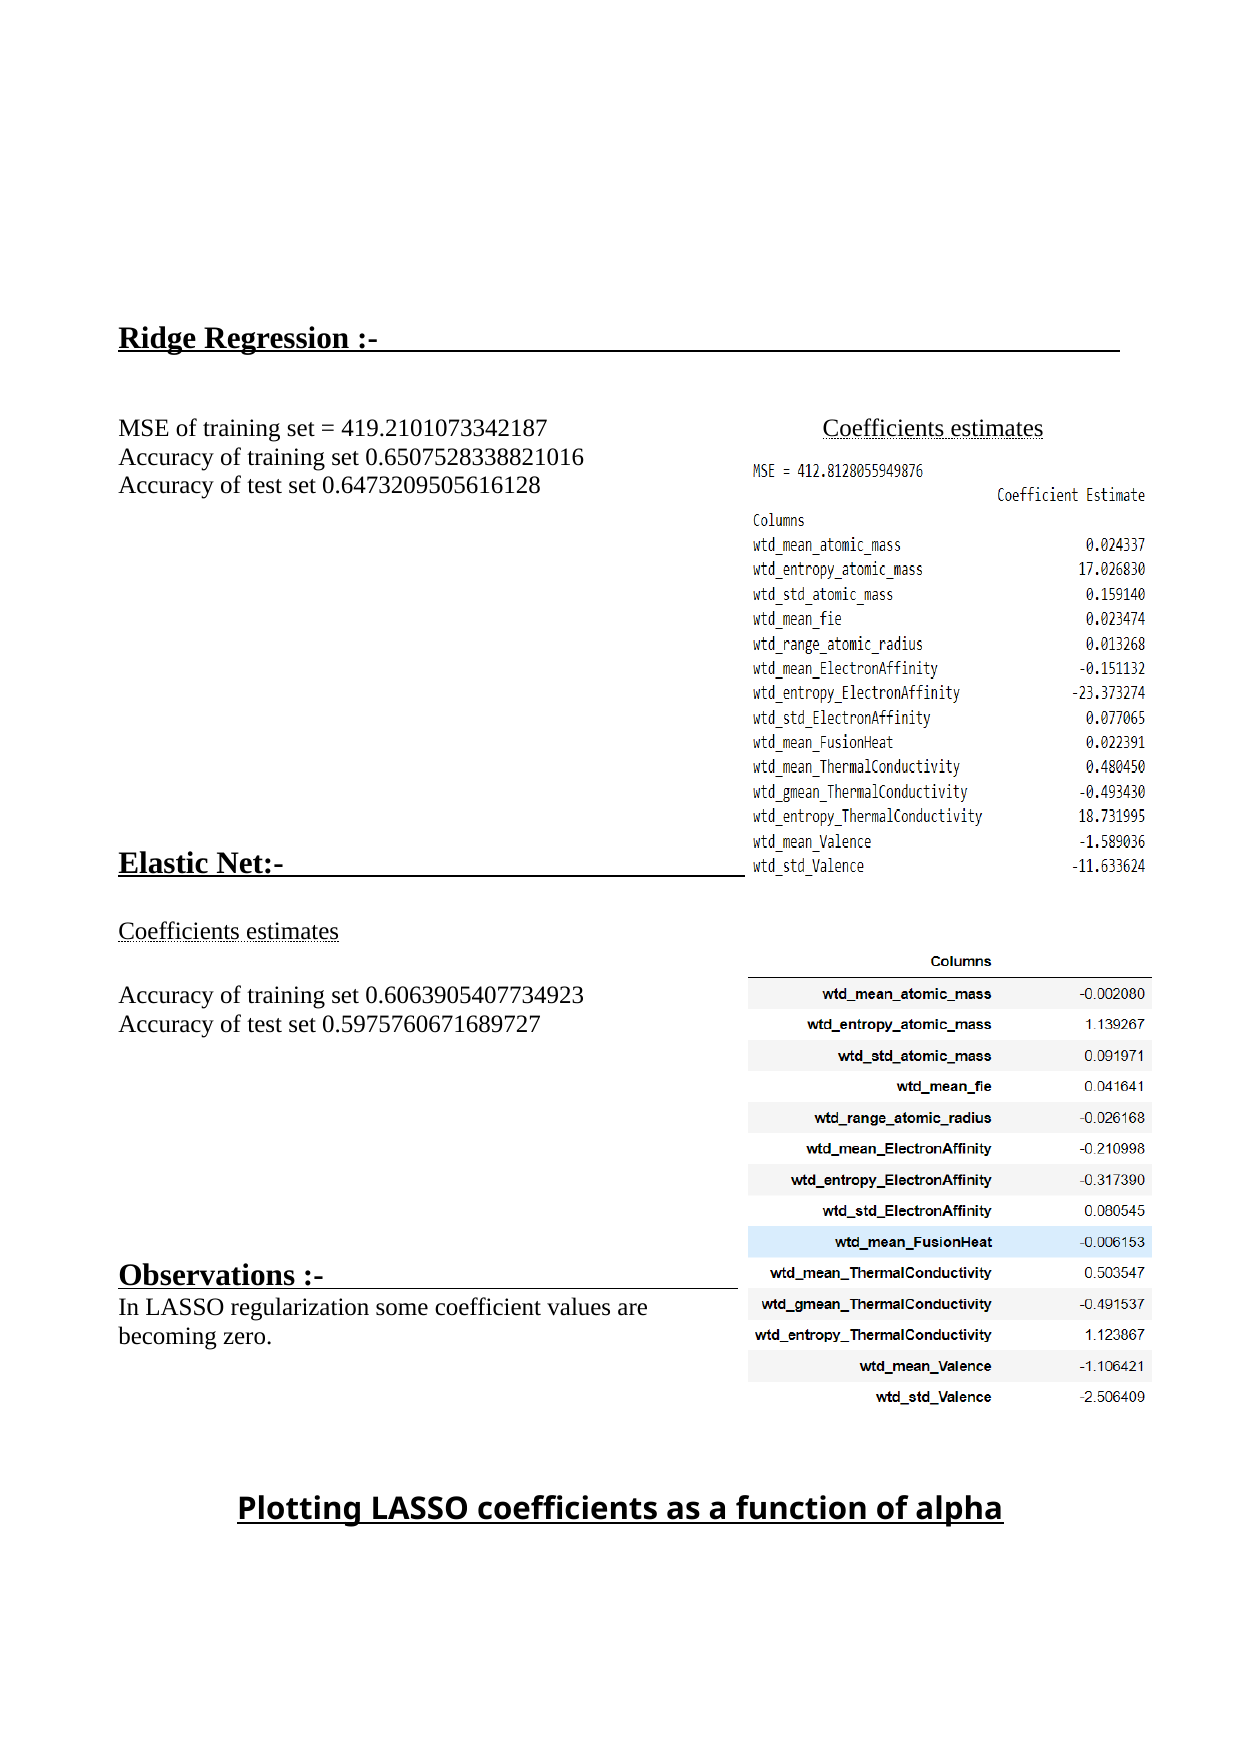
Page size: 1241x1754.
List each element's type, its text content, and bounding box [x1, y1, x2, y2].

text MSE of training set = 419.2101073342187 Coefficients estimates [118, 413, 1122, 442]
text Accuracy of test set 0.6473209505616128 [118, 470, 745, 499]
text Observations :- [118, 1256, 742, 1292]
subtitle Plotting LASSO coefficients as a function of alpha [118, 1486, 1122, 1528]
picture [745, 455, 1153, 885]
text Accuracy of training set 0.6507528338821016 [118, 442, 1122, 470]
text Accuracy of test set 0.5975760671689727 [118, 1009, 742, 1038]
picture [742, 945, 1160, 1411]
text Coefficients estimates [118, 880, 1122, 945]
text Ridge Regression :- [118, 319, 1122, 355]
text In LASSO regularization some coefficient values are becoming zero. [118, 1292, 742, 1350]
text Elastic Net:- [118, 844, 745, 875]
text Accuracy of training set 0.6063905407734923 [118, 981, 742, 1009]
